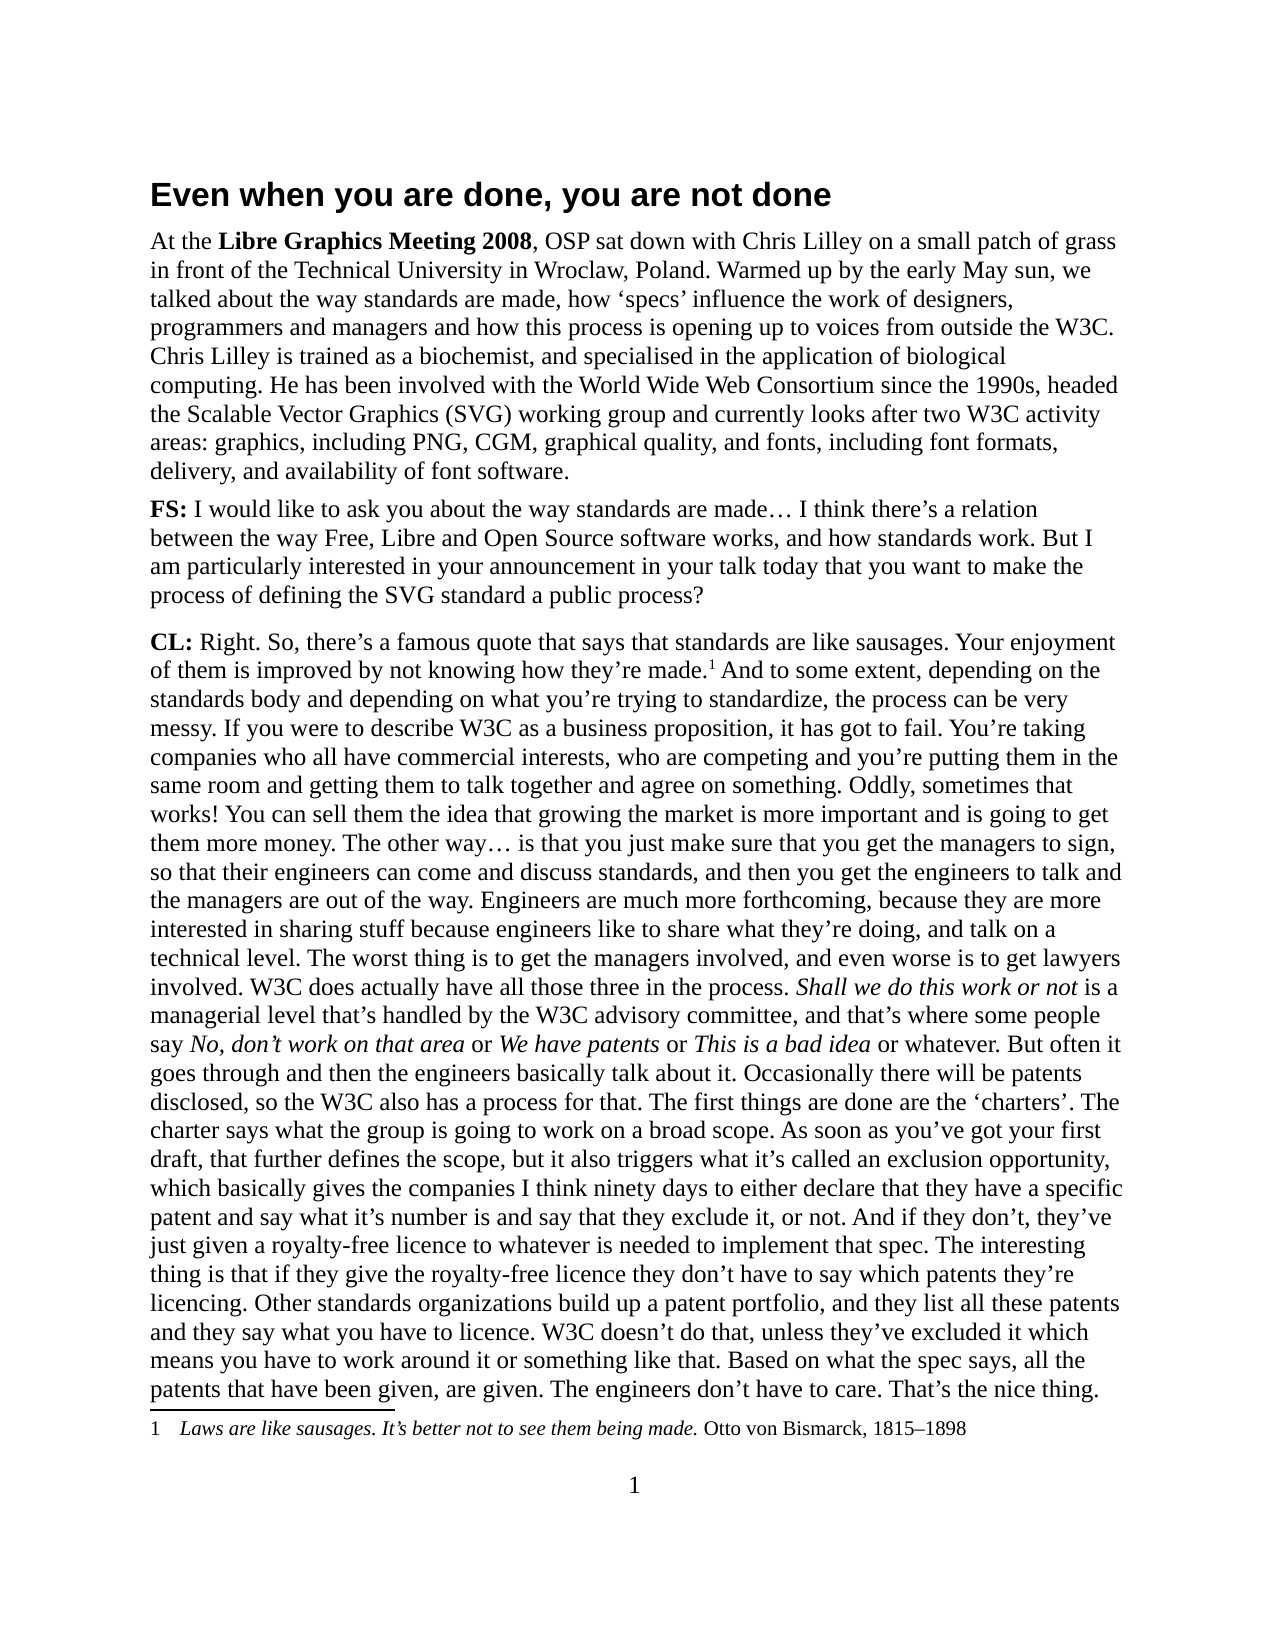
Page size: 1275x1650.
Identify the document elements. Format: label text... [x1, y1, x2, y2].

text At the Libre Graphics Meeting 2008, OSP sat down with Chris Lilley on a small patch of grass in front of the Technical University in Wroclaw, Poland. Warmed up by the early May sun, we talked about the way standards are made, how ‘specs’ influence the work of designers, programmers and managers and how this process is opening up to voices from outside the W3C. Chris Lilley is trained as a biochemist, and specialised in the application of biological computing. He has been involved with the World Wide Web Consortium since the 1990s, headed the Scalable Vector Graphics (SVG) working group and currently looks after two W3C activity areas: graphics, including PNG, CGM, graphical quality, and fonts, including font formats, delivery, and availability of font software. [150, 226, 1125, 485]
text Laws are like sausages. It’s better not to see them being made. Otto von Bismarck, 1815–1898 [150, 1416, 1125, 1440]
text CL: Right. So, there’s a famous quote that says that standards are like sausages. Your enjoyment of them is improved by not knowing how they’re made. And to some extent, depending on the standards body and depending on what you’re trying to standardize, the process can be very messy. If you were to describe W3C as a business proposition, it has got to fail. You’re taking companies who all have commercial interests, who are competing and you’re putting them in the same room and getting them to talk together and agree on something. Oddly, sometimes that works! You can sell them the idea that growing the market is more important and is going to get them more money. The other way… is that you just make sure that you get the managers to sign, so that their engineers can come and discuss standards, and then you get the engineers to talk and the managers are out of the way. Engineers are much more forthcoming, because they are more interested in sharing stuff because engineers like to share what they’re doing, and talk on a technical level. The worst thing is to get the managers involved, and even worse is to get lawyers involved. W3C does actually have all those three in the process. Shall we do this work or not is a managerial level that’s handled by the W3C advisory committee, and that’s where some people say No, don’t work on that area or We have patents or This is a bad idea or whatever. But often it goes through and then the engineers basically talk about it. Occasionally there will be patents disclosed, so the W3C also has a process for that. The first things are done are the ‘charters’. The charter says what the group is going to work on a broad scope. As soon as you’ve got your first draft, that further defines the scope, but it also triggers what it’s called an exclusion opportunity, which basically gives the companies I think ninety days to either declare that they have a specific patent and say what it’s number is and say that they exclude it, or not. And if they don’t, they’ve just given a royalty-free licence to whatever is needed to implement that spec. The interesting thing is that if they give the royalty-free licence they don’t have to say which patents they’re licencing. Other standards organizations build up a patent portfolio, and they list all these patents and they say what you have to licence. W3C doesn’t do that, unless they’ve excluded it which means you have to work around it or something like that. Based on what the spec says, all the patents that have been given, are given. The engineers don’t have to care. That’s the nice thing. [150, 627, 1125, 1403]
subtitle Even when you are done, you are not done [150, 175, 1125, 214]
text FS: I would like to ask you about the way standards are made… I think there’s a relation between the way Free, Libre and Open Source software works, and how standards work. But I am particularly interested in your announcement in your talk today that you want to make the process of defining the SVG standard a public process? [150, 494, 1125, 609]
